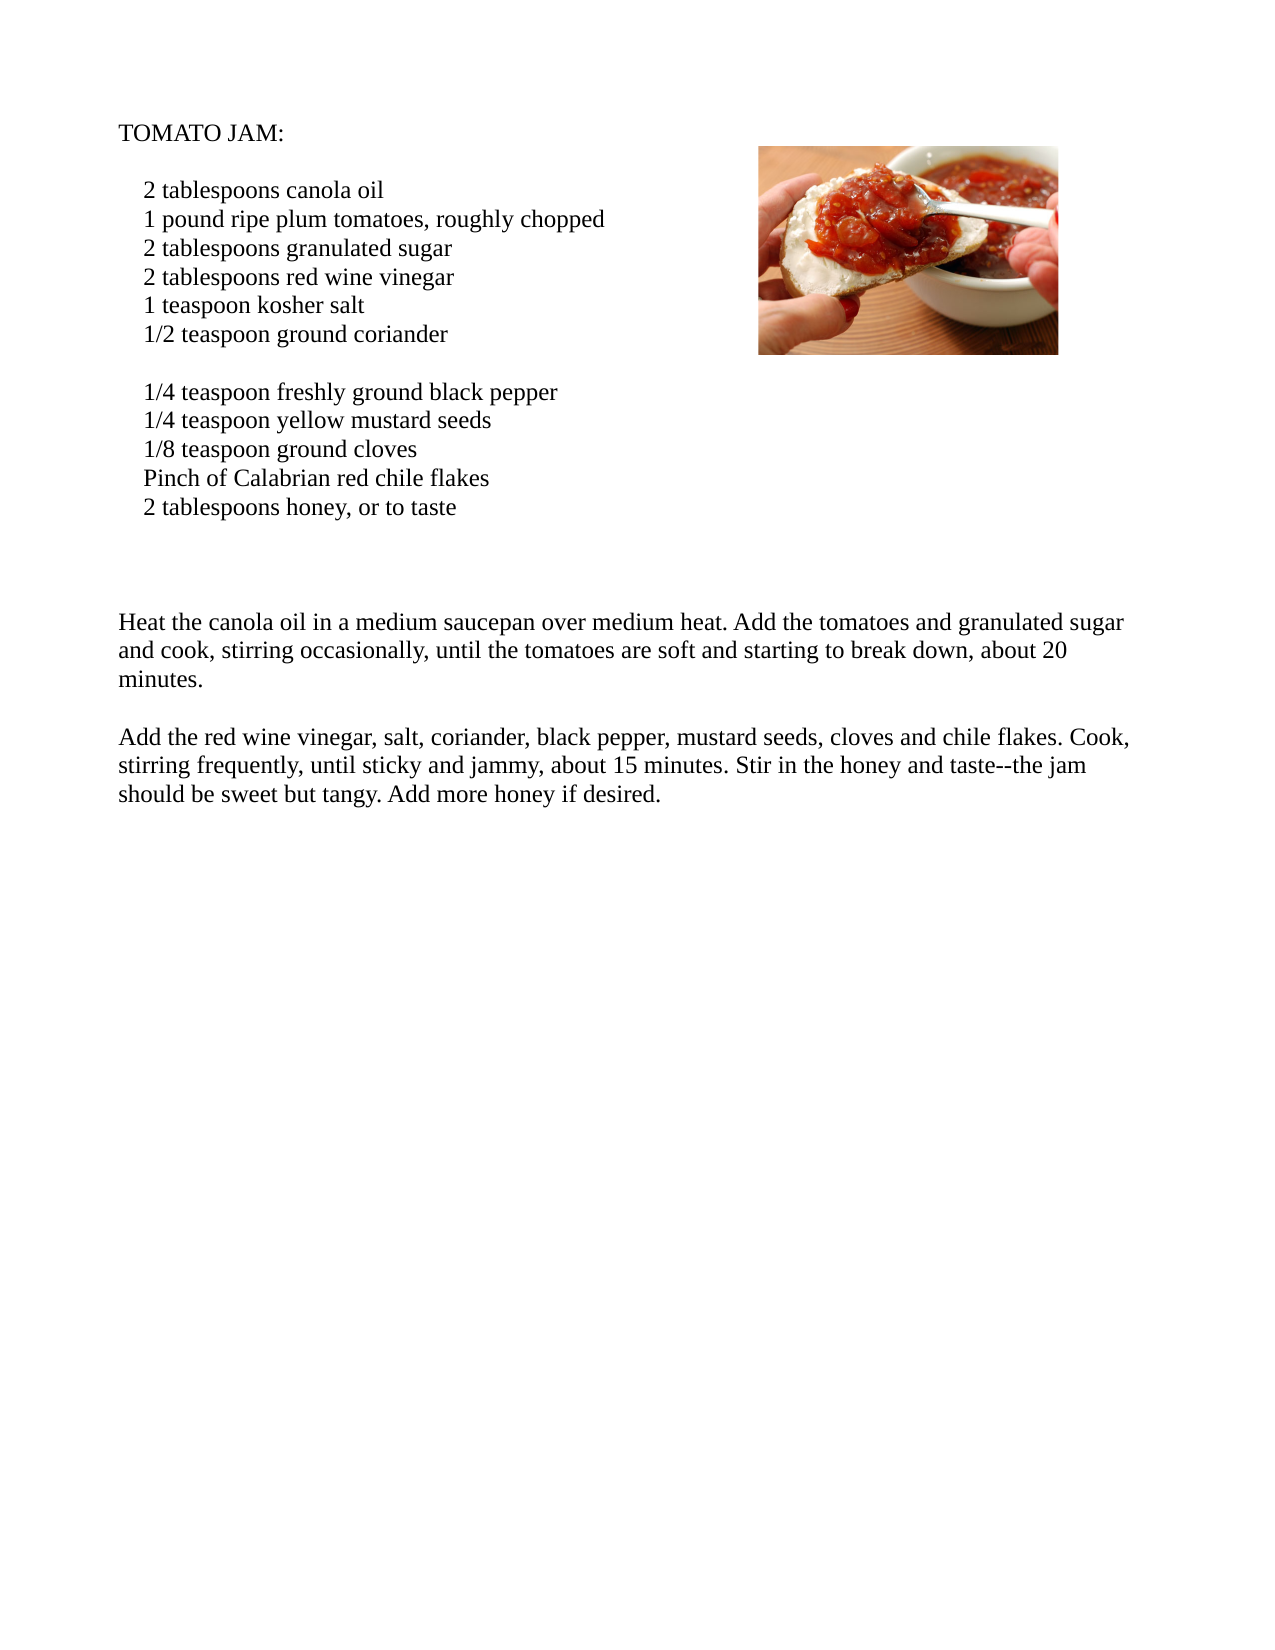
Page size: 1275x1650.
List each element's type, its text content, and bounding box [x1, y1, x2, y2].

text 1 pound ripe plum tomatoes, roughly chopped [118, 204, 758, 233]
text Heat the canola oil in a medium saucepan over medium heat. Add the tomatoes and granulated sugar and cook, stirring occasionally, until the tomatoes are soft and starting to break down, about 20 minutes. [118, 607, 1157, 693]
text 1/4 teaspoon freshly ground black pepper [118, 377, 1157, 406]
text 1/8 teaspoon ground cloves [118, 434, 1157, 463]
text 2 tablespoons honey, or to taste [118, 492, 1157, 521]
text [1059, 291, 1157, 319]
text Pinch of Calabrian red chile flakes [118, 463, 1157, 492]
picture [758, 146, 1059, 355]
text [1059, 204, 1157, 233]
text [1059, 176, 1157, 204]
text 2 tablespoons granulated sugar [118, 233, 758, 262]
text 1 teaspoon kosher salt [118, 291, 758, 319]
text Add the red wine vinegar, salt, coriander, black pepper, mustard seeds, cloves and chile flakes. Cook, stirring frequently, until sticky and jammy, about 15 minutes. Stir in the honey and taste--the jam should be sweet but tangy. Add more honey if desired. [118, 722, 1157, 808]
text 2 tablespoons red wine vinegar [118, 262, 758, 291]
text [1059, 319, 1157, 348]
text 1/4 teaspoon yellow mustard seeds [118, 406, 1157, 434]
text 1/2 teaspoon ground coriander [118, 319, 758, 348]
text TOMATO JAM: [118, 118, 1157, 147]
text [1059, 262, 1157, 291]
text 2 tablespoons canola oil [118, 176, 758, 204]
text [1059, 233, 1157, 262]
